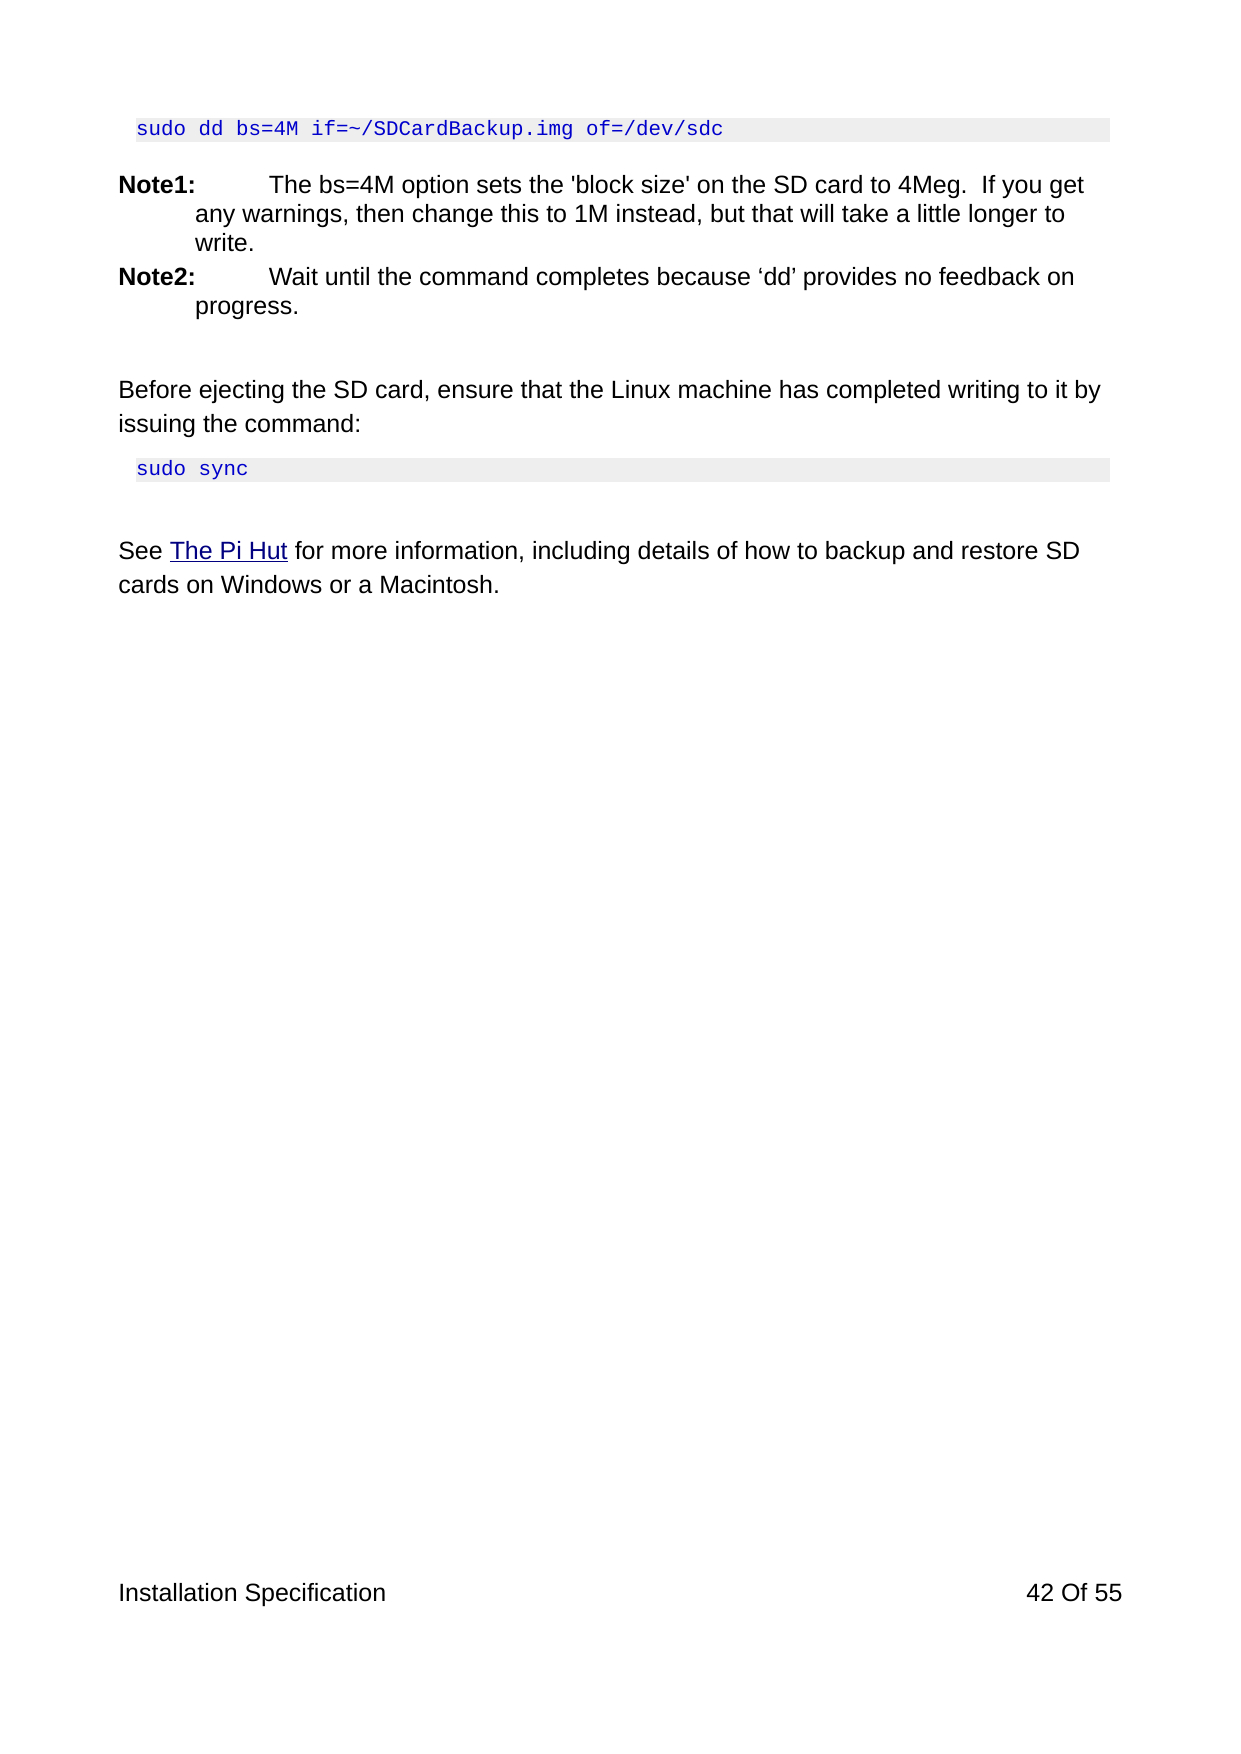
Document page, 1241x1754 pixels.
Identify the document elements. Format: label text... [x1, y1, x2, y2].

text Note1: The bs=4M option sets the 'block size' on the SD card to 4Meg. If you get any warnings, then change this to 1M instead, but that will take a little longer to write. [118, 170, 1122, 256]
text sudo sync [136, 458, 1110, 482]
text sudo dd bs=4M if=~/SDCardBackup.img of=/dev/sdc [136, 118, 1110, 142]
text See The Pi Hut for more information, including details of how to backup and restore SD cards on Windows or a Macintosh. [118, 536, 1122, 599]
text Before ejecting the SD card, ensure that the Linux machine has completed writing to it by issuing the command: [118, 375, 1122, 438]
text Note2: Wait until the command completes because ‘dd’ provides no feedback on progress. [118, 262, 1122, 320]
